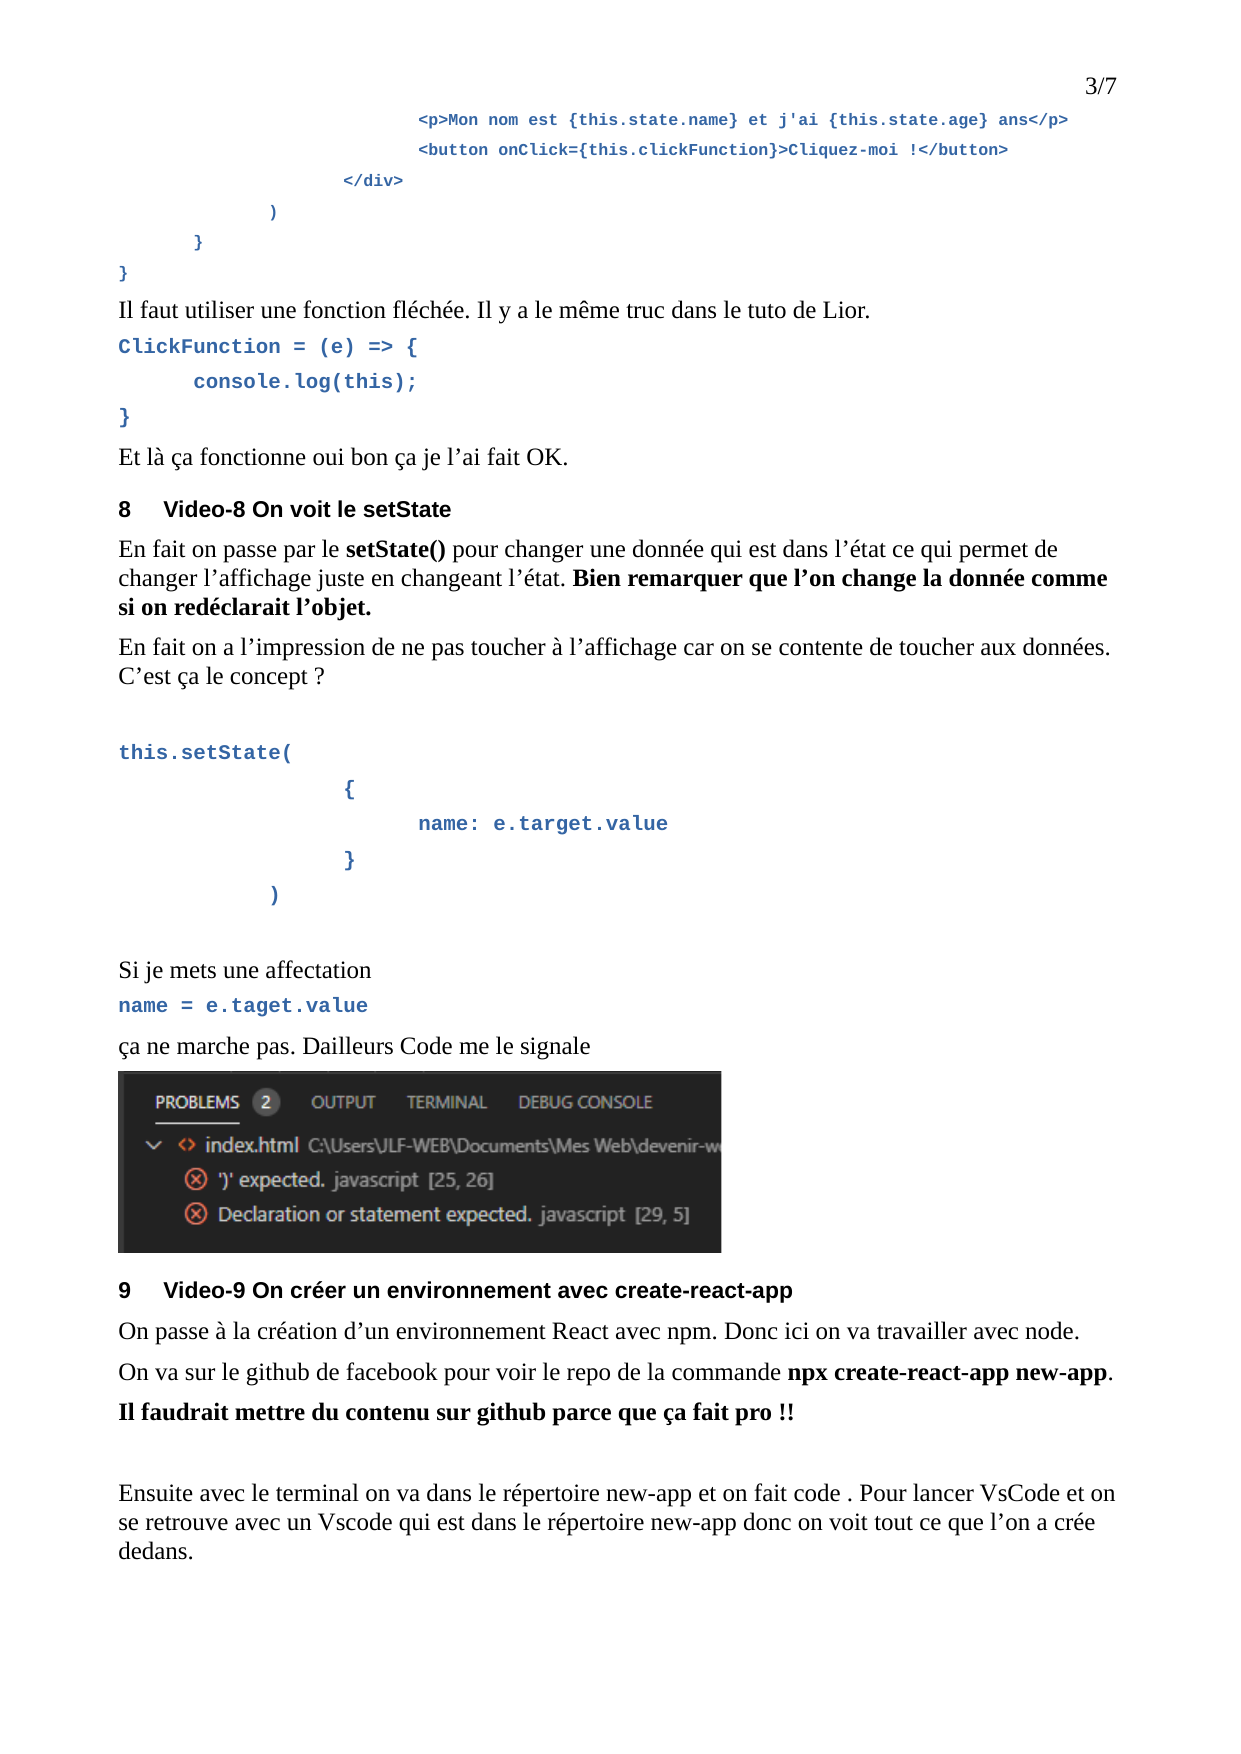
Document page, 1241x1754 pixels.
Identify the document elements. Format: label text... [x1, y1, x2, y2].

text Il faut utiliser une fonction fléchée. Il y a le même truc dans le tuto de Lior. [118, 295, 1122, 324]
text </div> [118, 173, 1122, 191]
text Et là ça fonctionne oui bon ça je l’ai fait OK. [118, 442, 1122, 471]
text En fait on passe par le setState() pour changer une donnée qui est dans l’état ce qui permet de changer l’affichage juste en changeant l’état. Bien remarquer que l’on change la donnée comme si on redéclarait l’objet. [118, 534, 1122, 621]
text } [118, 264, 1122, 283]
text On passe à la création d’un environnement React avec npm. Donc ici on va travailler avec node. [118, 1316, 1122, 1345]
text Il faudrait mettre du contenu sur github parce que ça fait pro !! [118, 1397, 1122, 1426]
text name = e.taget.value [118, 995, 1122, 1019]
text this.setState( [118, 742, 1122, 766]
text ClickFunction = (e) => { [118, 336, 1122, 359]
subtitle Video-9 On créer un environnement avec create-react-app [118, 1277, 1122, 1304]
text <p>Mon nom est {this.state.name} et j'ai {this.state.age} ans</p> [118, 111, 1122, 130]
text ça ne marche pas. Dailleurs Code me le signale [118, 1031, 1122, 1059]
text } [118, 406, 1122, 430]
text } [118, 234, 1122, 253]
text name: e.target.value [118, 813, 1122, 837]
text Ensuite avec le terminal on va dans le répertoire new-app et on fait code . Pour lancer VsCode et on se retrouve avec un Vscode qui est dans le répertoire new-app donc on voit tout ce que l’on a crée dedans. [118, 1478, 1122, 1565]
subtitle Video-8 On voit le setState [118, 496, 1122, 522]
text { [118, 778, 1122, 801]
text En fait on a l’impression de ne pas toucher à l’affichage car on se contente de toucher aux données. C’est ça le concept ? [118, 632, 1122, 690]
text On va sur le github de facebook pour voir le repo de la commande npx create-react-app new-app. [118, 1357, 1122, 1386]
text ) [118, 203, 1122, 222]
text <button onClick={this.clickFunction}>Cliquez-moi !</button> [118, 142, 1122, 161]
text } [118, 848, 1122, 872]
text ) [118, 884, 1122, 908]
text Si je mets une affectation [118, 955, 1122, 983]
text console.log(this); [118, 371, 1122, 395]
picture [118, 1071, 722, 1253]
